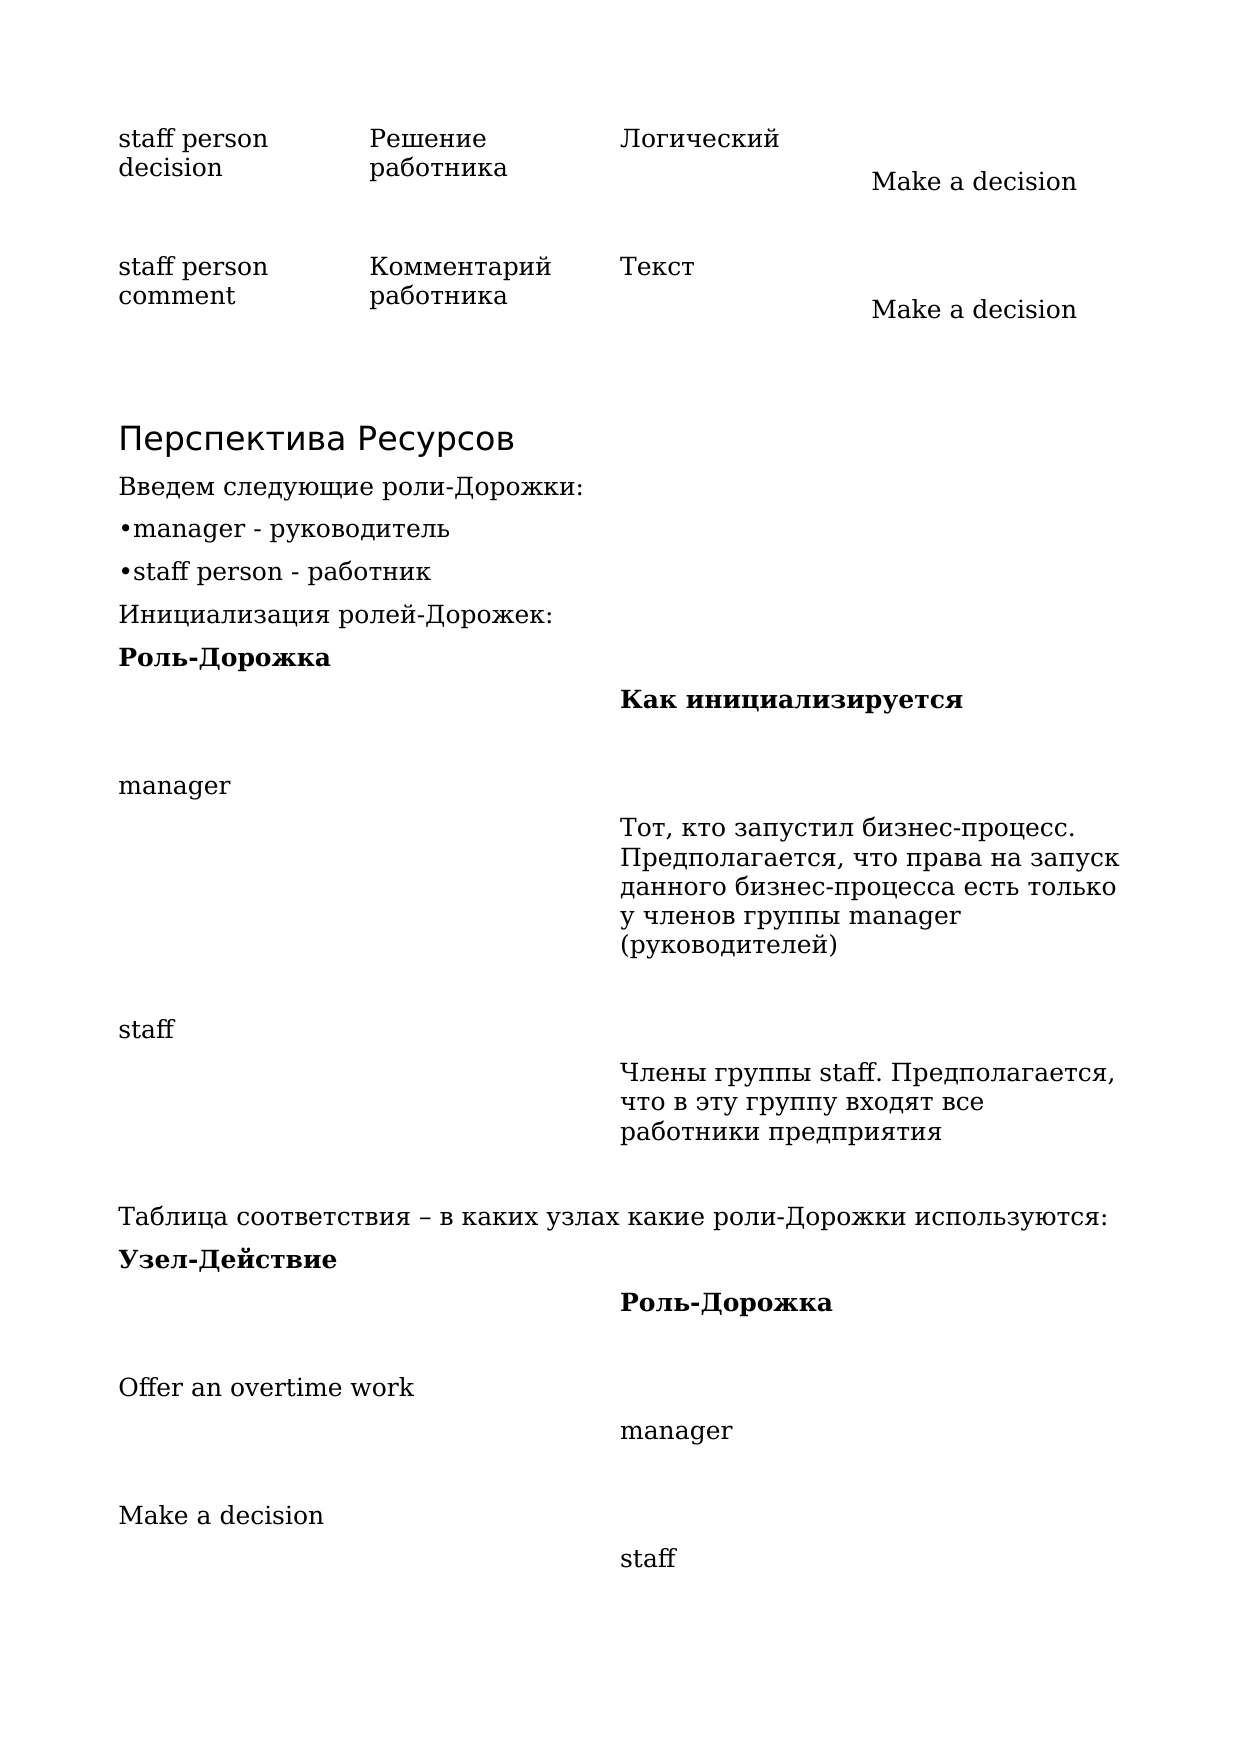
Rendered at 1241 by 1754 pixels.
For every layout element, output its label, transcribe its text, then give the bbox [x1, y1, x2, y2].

table_cell Комментарий работника [369, 246, 620, 374]
table_cell staff person comment [118, 246, 369, 374]
text Инициализация ролей-Дорожек: [118, 600, 1122, 629]
table_cell staff person decision [118, 118, 369, 246]
table_cell staff [620, 1495, 1122, 1623]
table_cell Make a decision [118, 1495, 620, 1623]
table_header Роль-Дорожка [118, 637, 620, 765]
text Введем следующие роли-Дорожки: [118, 472, 1122, 501]
table_header Роль-Дорожка [620, 1239, 1122, 1367]
table_cell manager [118, 765, 620, 1010]
table_cell Текст [620, 246, 871, 374]
subtitle Перспектива Ресурсов [118, 419, 1122, 458]
table_cell Логический [620, 118, 871, 246]
table_cell Решение работника [369, 118, 620, 246]
table_cell Make a decision [871, 118, 1122, 246]
list staff person - работник [118, 557, 1122, 586]
table_cell Offer an overtime work [118, 1367, 620, 1495]
table_cell Члены группы staff. Предполагается, что в эту группу входят все работники предприятия [620, 1010, 1122, 1196]
table_cell staff [118, 1010, 620, 1196]
list manager - руководитель [118, 514, 1122, 544]
table_cell Make a decision [871, 246, 1122, 374]
table_cell Тот, кто запустил бизнес-процесс. Предполагается, что права на запуск данного бизнес-процесса есть только у членов группы manager (руководителей) [620, 765, 1122, 1010]
table_header Узел-Действие [118, 1239, 620, 1367]
table_header Как инициализируется [620, 637, 1122, 765]
table_cell manager [620, 1367, 1122, 1495]
text Таблица соответствия – в каких узлах какие роли-Дорожки используются: [118, 1202, 1122, 1231]
